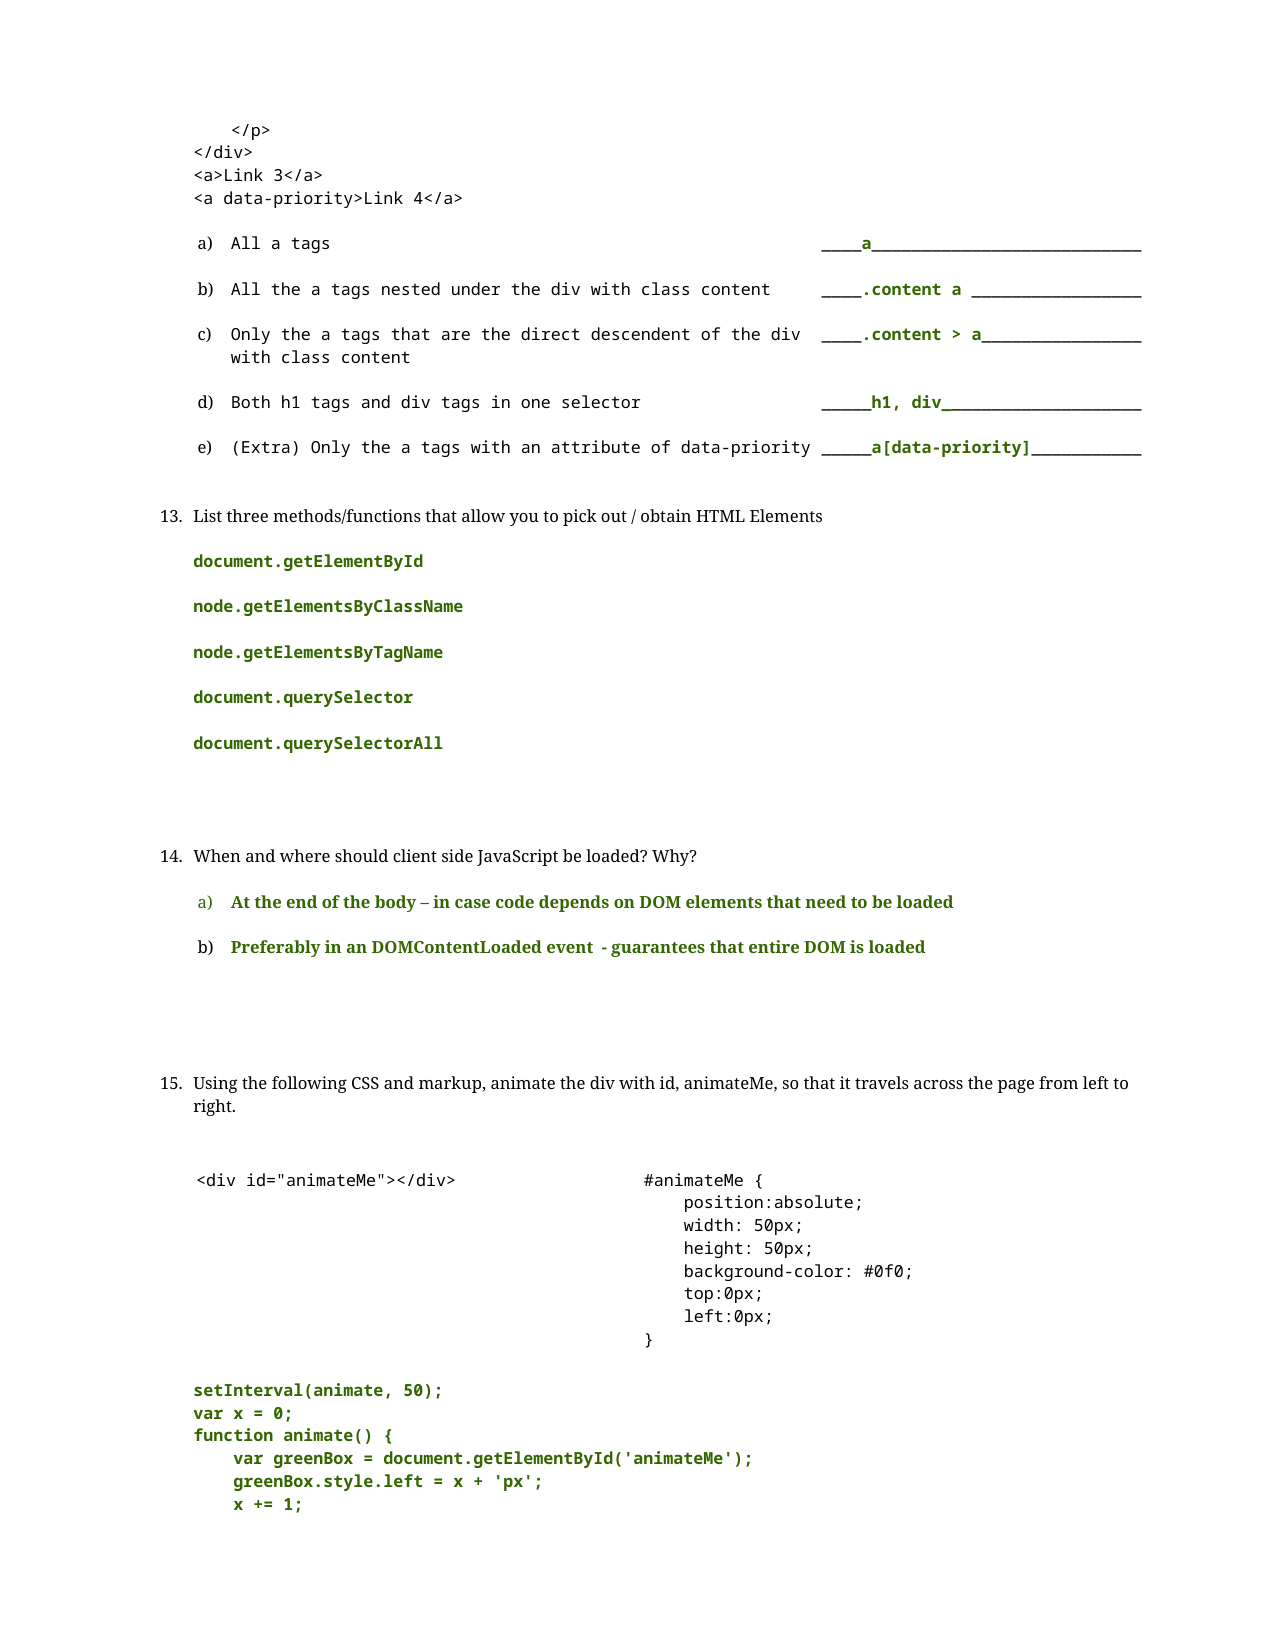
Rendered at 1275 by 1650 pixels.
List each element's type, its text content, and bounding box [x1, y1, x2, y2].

list Using the following CSS and markup, animate the div with id, animateMe, so that it travels across the page from left to right. [156, 1072, 1157, 1117]
list function animate() { [156, 1424, 1157, 1447]
list var greenBox = document.getElementById('animateMe'); [156, 1447, 1157, 1469]
list All the a tags nested under the div with class content ____.content a _________________ [193, 277, 1157, 322]
list var x = 0; [156, 1401, 1157, 1424]
list greenBox.style.left = x + 'px'; [156, 1469, 1157, 1492]
list When and where should client side JavaScript be loaded? Why? [156, 845, 1157, 890]
list <a data-priority>Link 4</a> [156, 186, 1157, 232]
table_header #animateMe { position:absolute; width: 50px; height: 50px; background-color: #0f0; top:0px; left:0px; } [638, 1163, 1157, 1356]
list setInterval(animate, 50); [156, 1356, 1157, 1401]
list Both h1 tags and div tags in one selector _____h1, div____________________ [193, 391, 1157, 436]
list (Extra) Only the a tags with an attribute of data-priority _____a[data-priority]___________ [193, 436, 1157, 504]
list </p> [193, 118, 1157, 141]
list Preferably in an DOMContentLoaded event - guarantees that entire DOM is loaded [193, 936, 1157, 1072]
list At the end of the body – in case code depends on DOM elements that need to be loaded [193, 890, 1157, 936]
list Only the a tags that are the direct descendent of the div ____.content > a________________ with class content [193, 322, 1157, 391]
list x += 1; [156, 1492, 1157, 1515]
list List three methods/functions that allow you to pick out / obtain HTML Elements document.getElementById node.getElementsByClassName node.getElementsByTagName document.querySelector document.querySelectorAll [156, 504, 1157, 845]
table_header <div id="animateMe"></div> [190, 1163, 638, 1356]
list All a tags ____a___________________________ [193, 232, 1157, 277]
list </div> <a>Link 3</a> [156, 141, 1157, 186]
